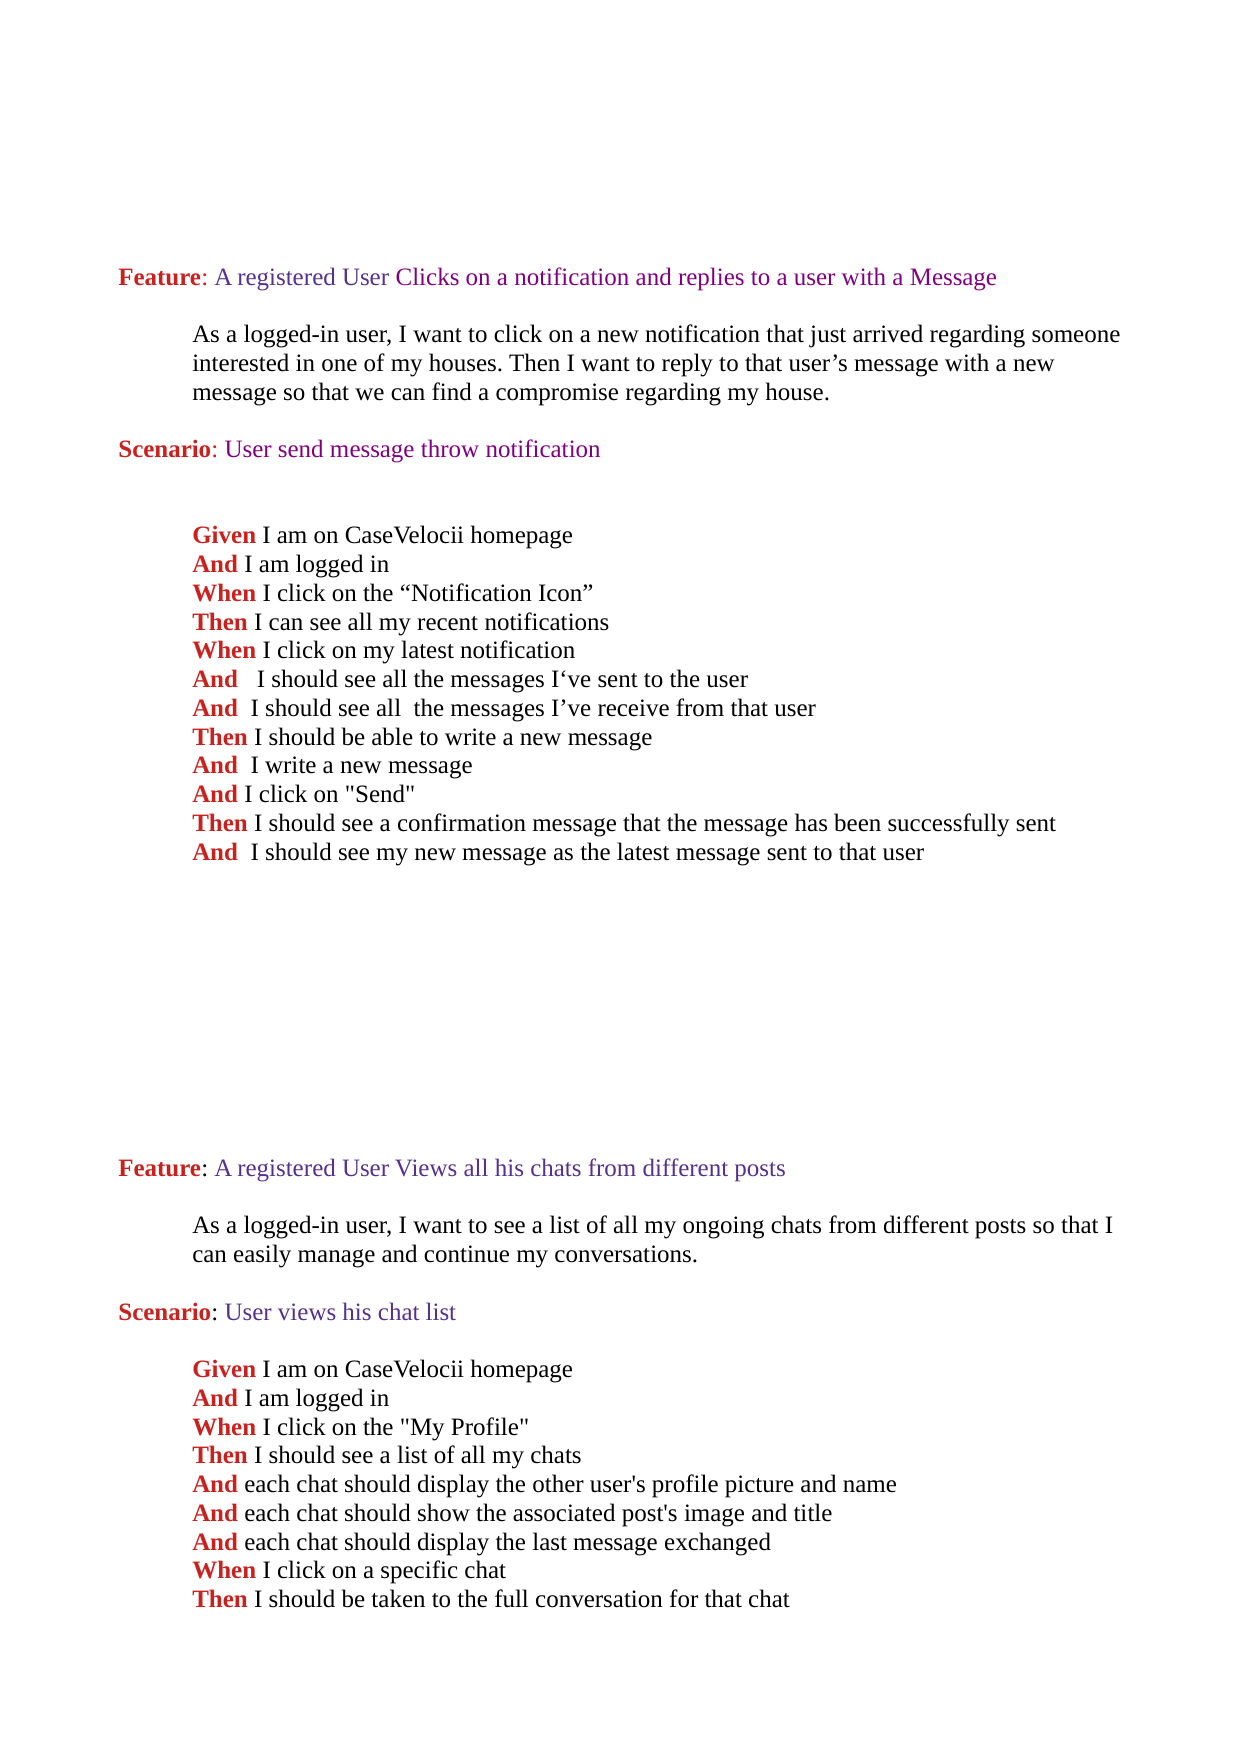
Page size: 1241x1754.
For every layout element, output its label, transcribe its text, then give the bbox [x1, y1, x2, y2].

text Given I am on CaseVelocii homepage [118, 1354, 1122, 1383]
text When I click on the “Notification Icon” Then I can see all my recent notifications When I click on my latest notification And I should see all the messages I‘ve sent to the user [118, 578, 1122, 693]
text And I write a new message And I click on "Send" [118, 751, 1122, 808]
text Then I should see a list of all my chats [118, 1441, 1122, 1469]
text Scenario: User views his chat list [118, 1297, 1122, 1326]
text And each chat should show the associated post's image and title [118, 1498, 1122, 1527]
text And each chat should display the last message exchanged [118, 1527, 1122, 1556]
text Then I should be taken to the full conversation for that chat [118, 1584, 1122, 1613]
text Feature: A registered User Views all his chats from different posts [118, 1153, 1122, 1182]
text Then I should see a confirmation message that the message has been successfully sent And I should see my new message as the latest message sent to that user [118, 808, 1122, 894]
text And I am logged in [118, 1383, 1122, 1412]
text When I click on the "My Profile" [118, 1412, 1122, 1441]
text As a logged-in user, I want to see a list of all my ongoing chats from different posts so that I can easily manage and continue my conversations. [118, 1211, 1122, 1268]
text And each chat should display the other user's profile picture and name [118, 1469, 1122, 1498]
text Given I am on CaseVelocii homepage And I am logged in [118, 521, 1122, 578]
text Feature: A registered User Clicks on a notification and replies to a user with a Message [118, 262, 1122, 291]
text And I should see all the messages I’ve receive from that user Then I should be able to write a new message [118, 693, 1122, 751]
text Scenario: User send message throw notification [118, 434, 1122, 463]
text As a logged-in user, I want to click on a new notification that just arrived regarding someone interested in one of my houses. Then I want to reply to that user’s message with a new message so that we can find a compromise regarding my house. [118, 319, 1122, 406]
text When I click on a specific chat [118, 1556, 1122, 1584]
